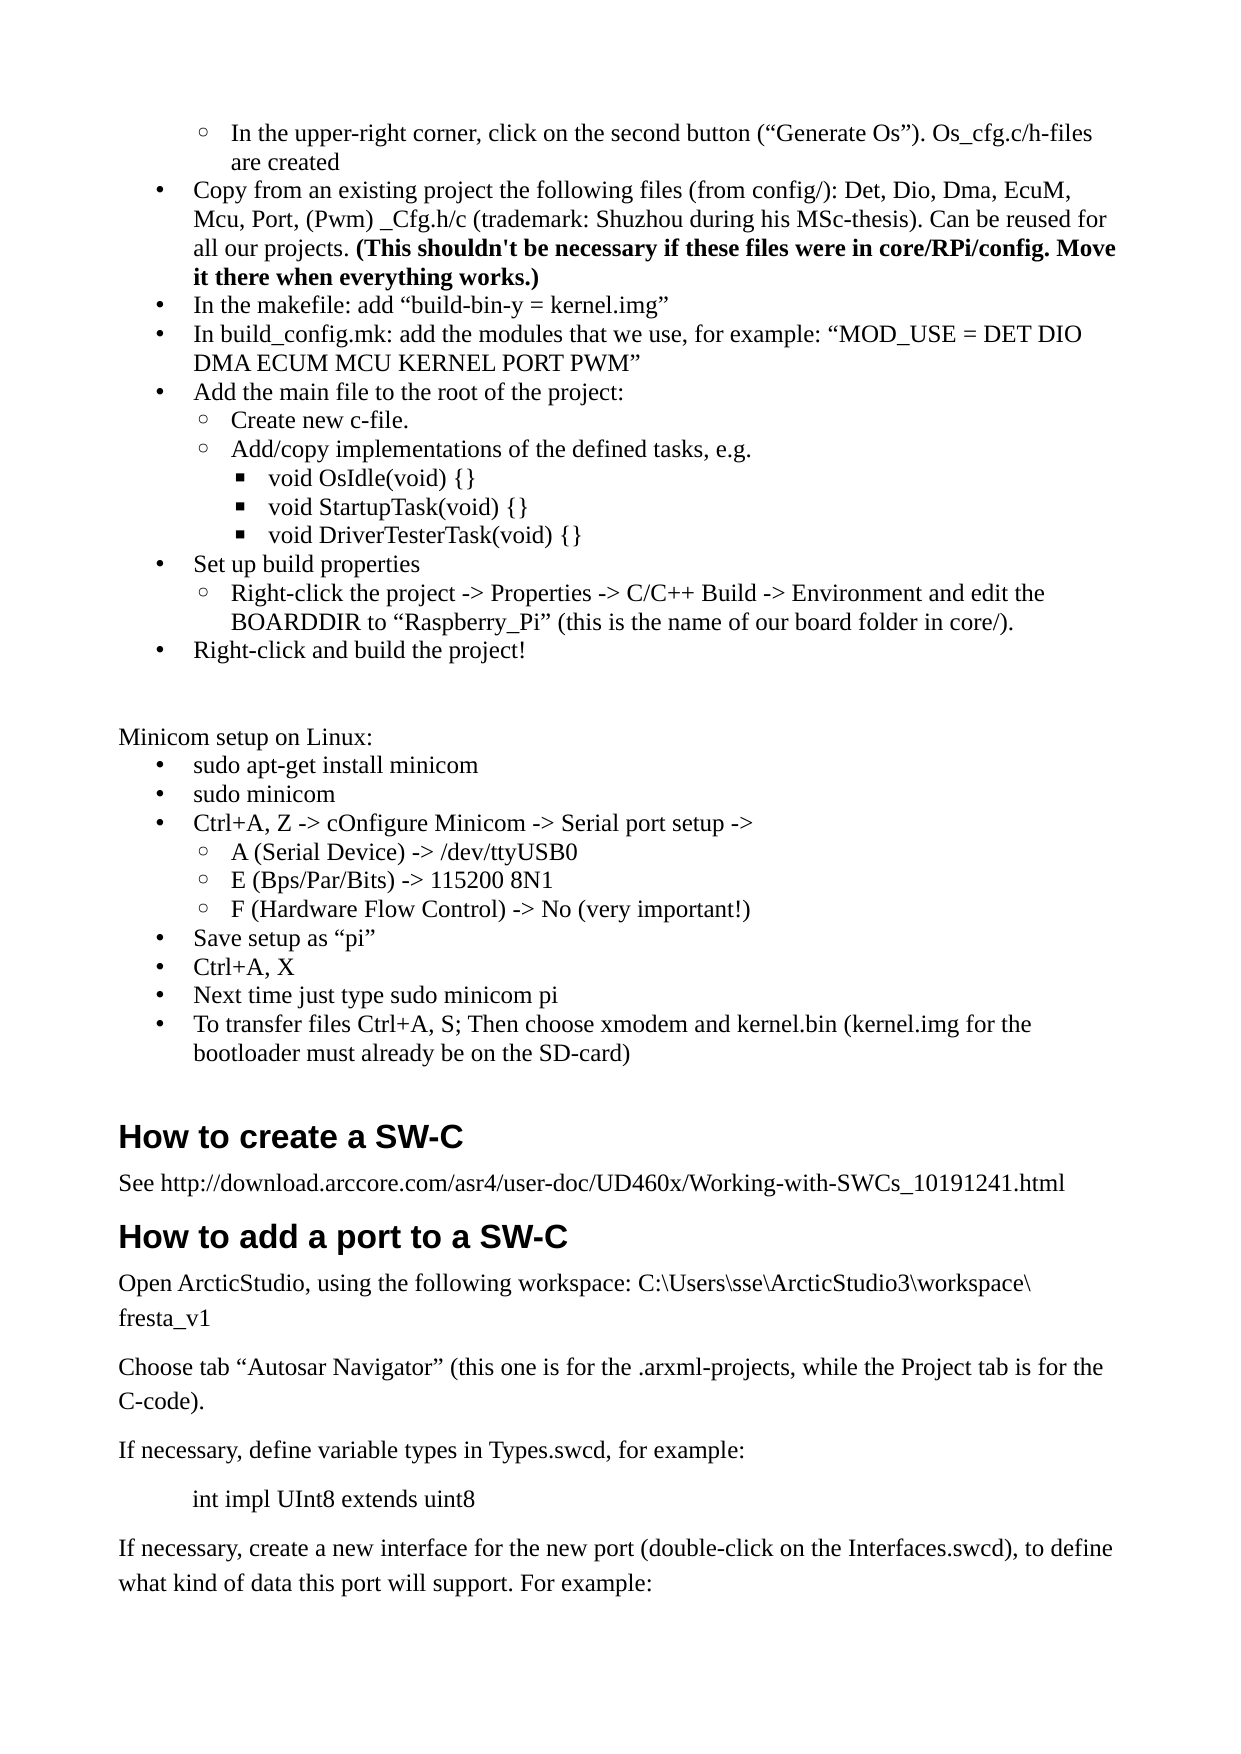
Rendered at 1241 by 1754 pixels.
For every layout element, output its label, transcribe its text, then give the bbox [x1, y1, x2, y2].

list sudo apt-get install minicom [156, 751, 1122, 779]
list In build_config.mk: add the modules that we use, for example: “MOD_USE = DET DIO DMA ECUM MCU KERNEL PORT PWM” [156, 319, 1122, 377]
list Add/copy implementations of the defined tasks, e.g. [193, 434, 1122, 463]
list Copy from an existing project the following files (from config/): Det, Dio, Dma, EcuM, Mcu, Port, (Pwm) _Cfg.h/c (trademark: Shuzhou during his MSc-thesis). Can be reused for all our projects. (This shouldn't be necessary if these files were in core/RPi/config. Move it there when everything works.) [156, 176, 1122, 291]
list Set up build properties [156, 549, 1122, 578]
list Save setup as “pi” [156, 923, 1122, 952]
text See http://download.arccore.com/asr4/user-doc/UD460x/Working-with-SWCs_10191241.html [118, 1168, 1122, 1196]
list F (Hardware Flow Control) -> No (very important!) [193, 894, 1122, 923]
text If necessary, create a new interface for the new port (double-click on the Interfaces.swcd), to define what kind of data this port will support. For example: [118, 1533, 1122, 1597]
list A (Serial Device) -> /dev/ttyUSB0 [193, 837, 1122, 866]
list Right-click the project -> Properties -> C/C++ Build -> Environment and edit the BOARDDIR to “Raspberry_Pi” (this is the name of our board folder in core/). [193, 578, 1122, 636]
list void StartupTask(void) {} [231, 492, 1122, 521]
list Ctrl+A, Z -> cOnfigure Minicom -> Serial port setup -> [156, 808, 1122, 837]
list To transfer files Ctrl+A, S; Then choose xmodem and kernel.bin (kernel.img for the bootloader must already be on the SD-card) [156, 1009, 1122, 1067]
list E (Bps/Par/Bits) -> 115200 8N1 [193, 866, 1122, 894]
list Create new c-file. [193, 406, 1122, 434]
list Ctrl+A, X [156, 952, 1122, 981]
list Add the main file to the root of the project: [156, 377, 1122, 406]
list Next time just type sudo minicom pi [156, 981, 1122, 1009]
text Open ArcticStudio, using the following workspace: C:\Users\sse\ArcticStudio3\workspace\fresta_v1 [118, 1268, 1122, 1332]
text If necessary, define variable types in Types.swcd, for example: [118, 1435, 1122, 1464]
list sudo minicom [156, 779, 1122, 808]
subtitle How to add a port to a SW-C [118, 1217, 1122, 1256]
list void DriverTesterTask(void) {} [231, 521, 1122, 549]
text Minicom setup on Linux: [118, 722, 1122, 751]
list Right-click and build the project! [156, 636, 1122, 664]
list In the makefile: add “build-bin-y = kernel.img” [156, 291, 1122, 319]
list void OsIdle(void) {} [231, 463, 1122, 492]
text int impl UInt8 extends uint8 [118, 1484, 1122, 1513]
list In the upper-right corner, click on the second button (“Generate Os”). Os_cfg.c/h-files are created [193, 118, 1122, 176]
text Choose tab “Autosar Navigator” (this one is for the .arxml-projects, while the Project tab is for the C-code). [118, 1352, 1122, 1415]
subtitle How to create a SW-C [118, 1116, 1122, 1155]
